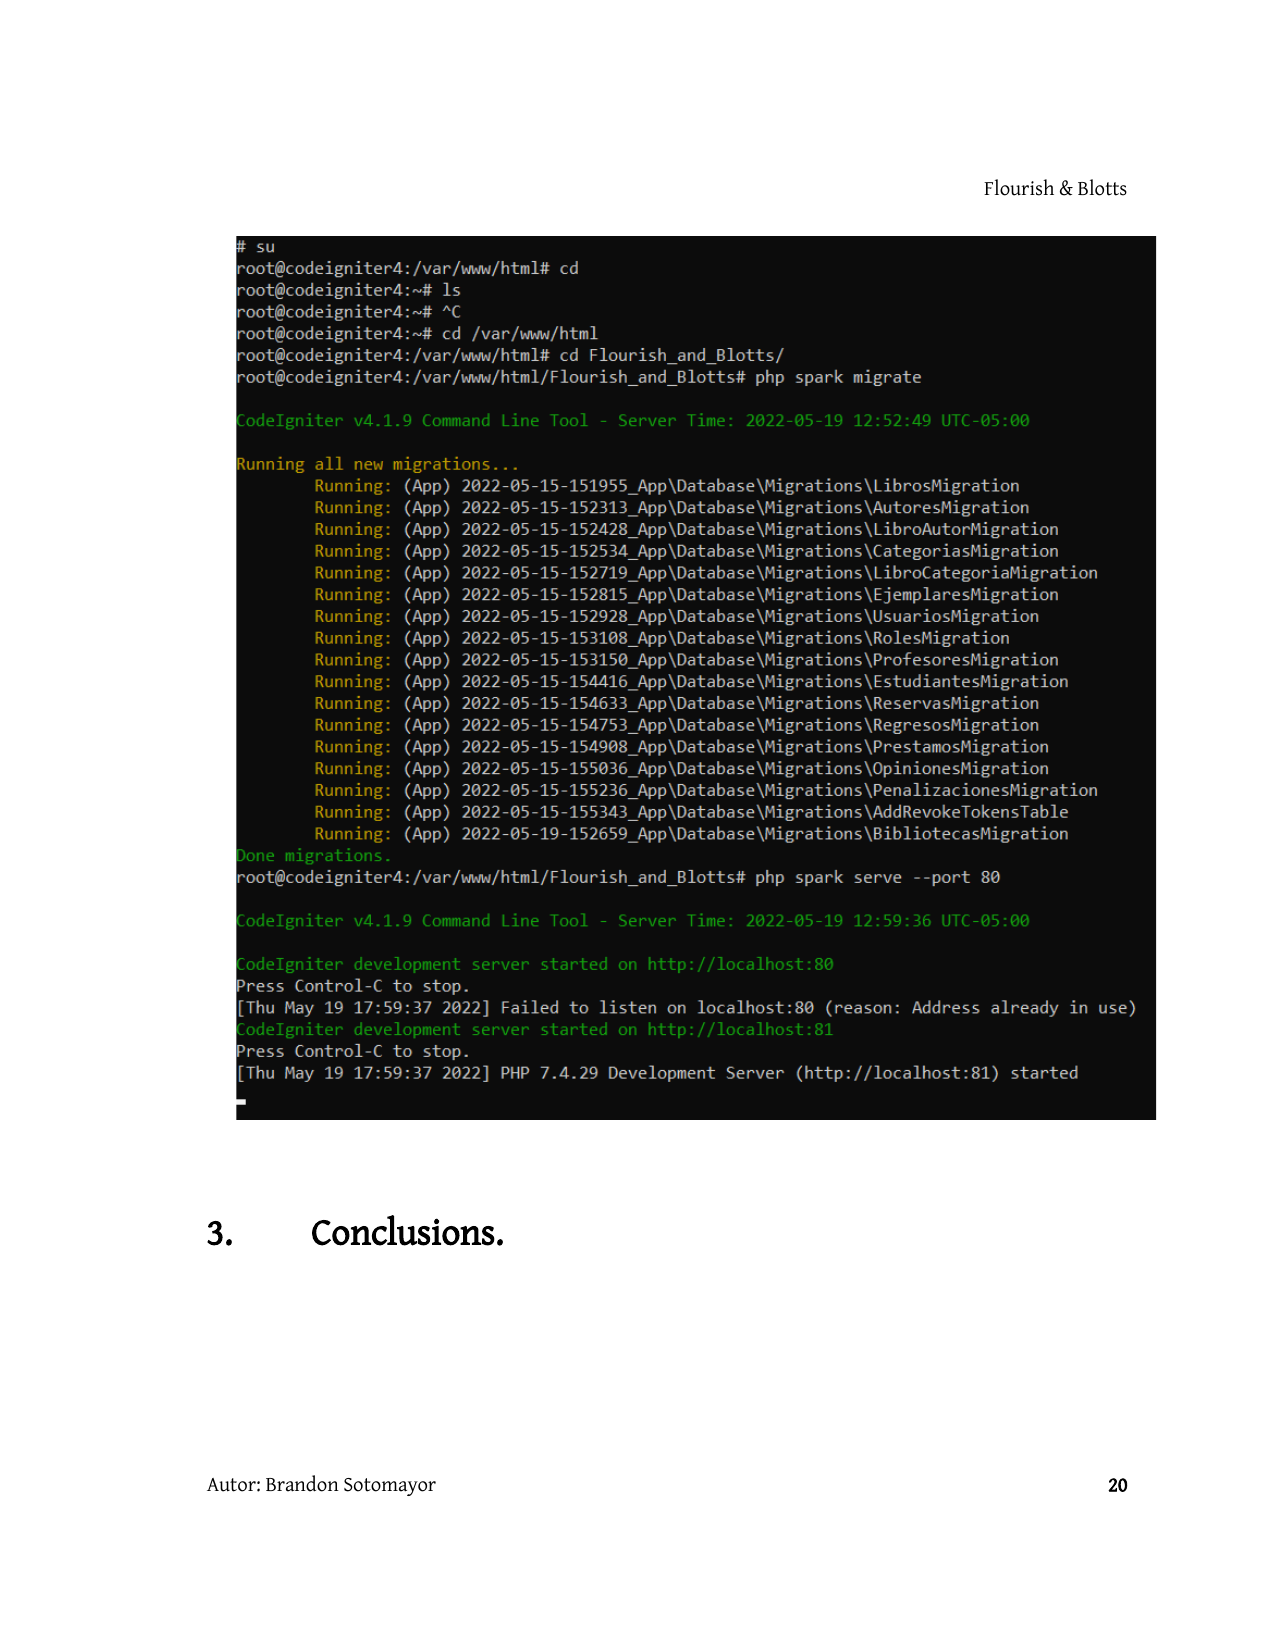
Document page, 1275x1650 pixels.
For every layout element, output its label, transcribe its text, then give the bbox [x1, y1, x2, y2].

list Conclusions. [207, 1211, 1127, 1254]
